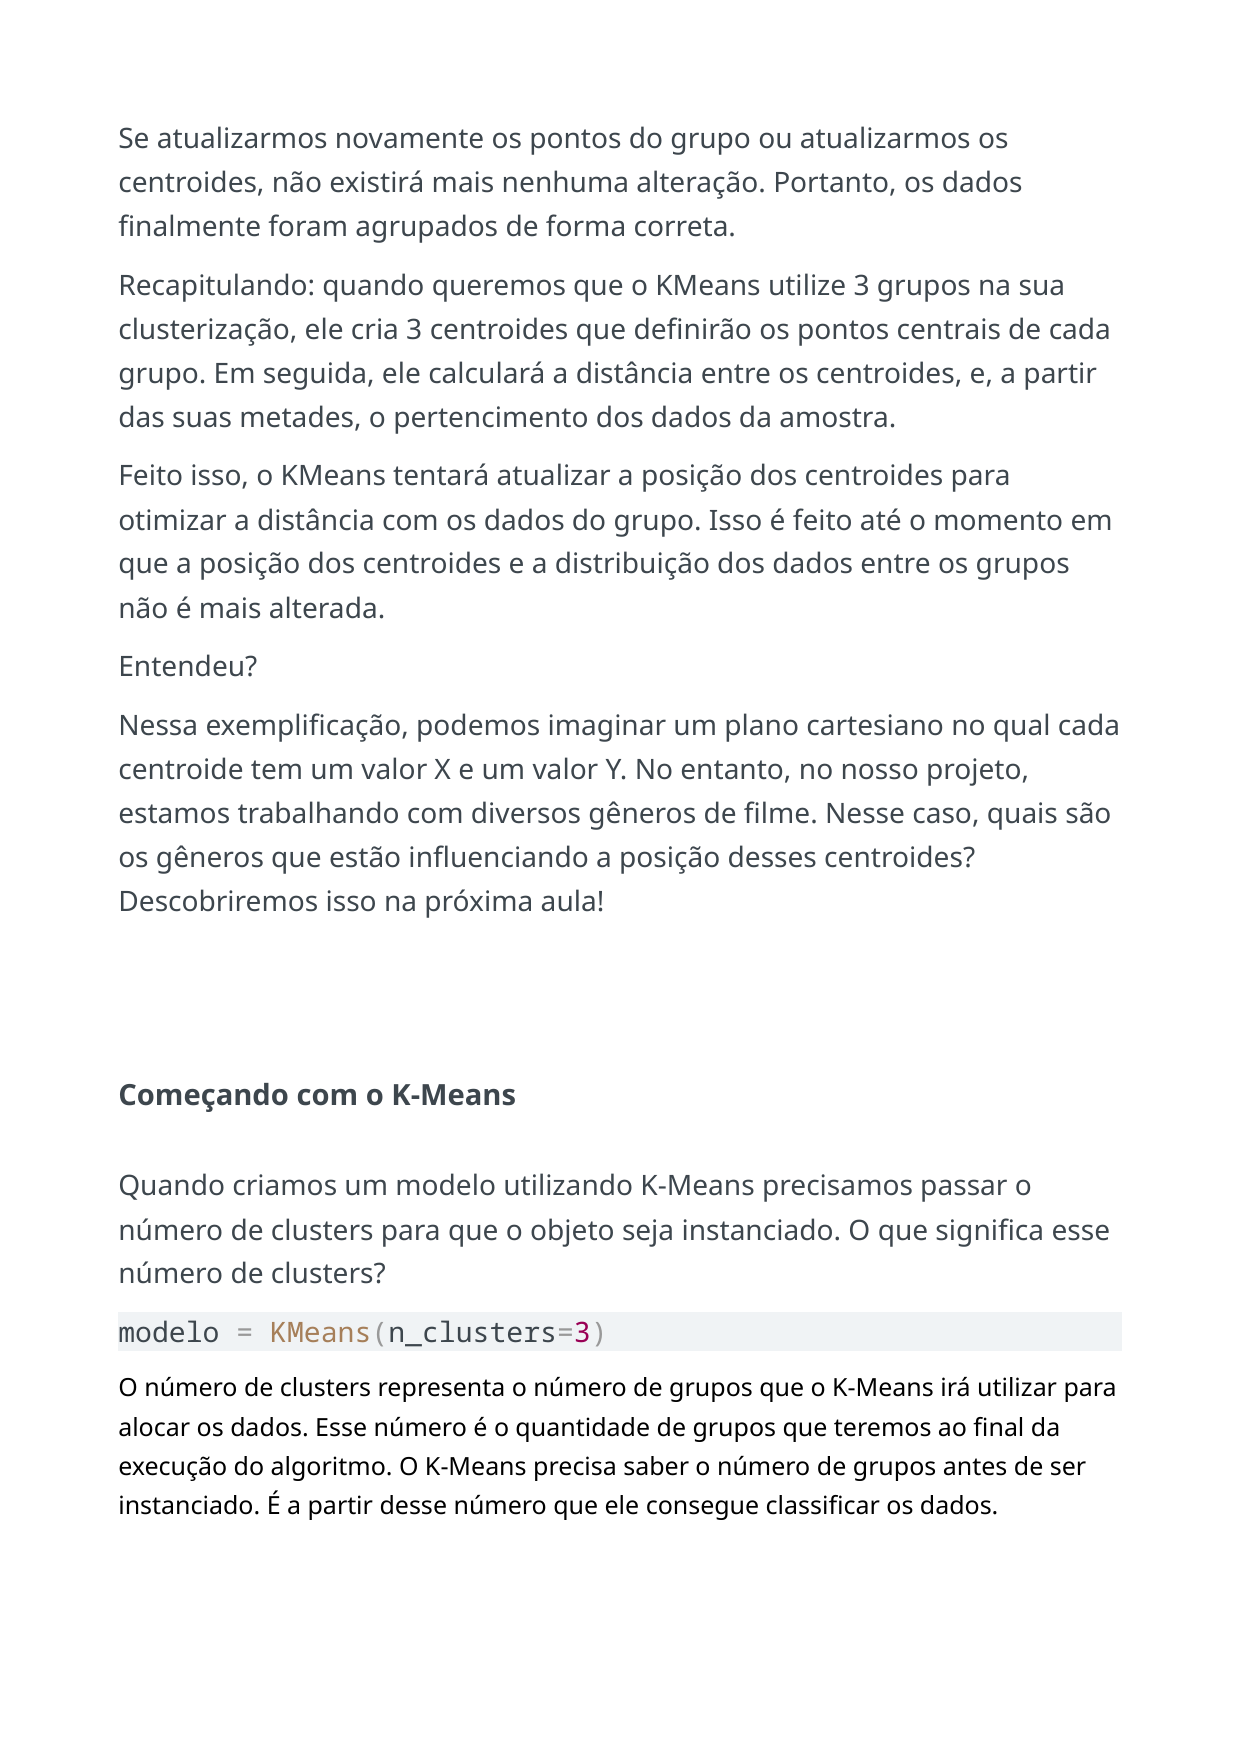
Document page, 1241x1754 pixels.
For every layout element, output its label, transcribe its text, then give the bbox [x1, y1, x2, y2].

text Entendeu? [118, 647, 1122, 685]
text Nessa exemplificação, podemos imaginar um plano cartesiano no qual cada centroide tem um valor X e um valor Y. No entanto, no nosso projeto, estamos trabalhando com diversos gêneros de filme. Nesse caso, quais são os gêneros que estão influenciando a posição desses centroides? Descobriremos isso na próxima aula! [118, 705, 1122, 920]
text Feito isso, o KMeans tentará atualizar a posição dos centroides para otimizar a distância com os dados do grupo. Isso é feito até o momento em que a posição dos centroides e a distribuição dos dados entre os grupos não é mais alterada. [118, 456, 1122, 626]
text Recapitulando: quando queremos que o KMeans utilize 3 grupos na sua clusterização, ele cria 3 centroides que definirão os pontos centrais de cada grupo. Em seguida, ele calculará a distância entre os centroides, e, a partir das suas metades, o pertencimento dos dados da amostra. [118, 265, 1122, 435]
text modelo = KMeans(n_clusters=3) [118, 1312, 1122, 1351]
text Se atualizarmos novamente os pontos do grupo ou atualizarmos os centroides, não existirá mais nenhuma alteração. Portanto, os dados finalmente foram agrupados de forma correta. [118, 118, 1122, 244]
text O número de clusters representa o número de grupos que o K-Means irá utilizar para alocar os dados. Esse número é o quantidade de grupos que teremos ao final da execução do algoritmo. O K-Means precisa saber o número de grupos antes de ser instanciado. É a partir desse número que ele consegue classificar os dados. [118, 1370, 1122, 1522]
text Quando criamos um modelo utilizando K-Means precisamos passar o número de clusters para que o objeto seja instanciado. O que significa esse número de clusters? [118, 1126, 1122, 1292]
subtitle Começando com o K-Means [118, 955, 1122, 1113]
